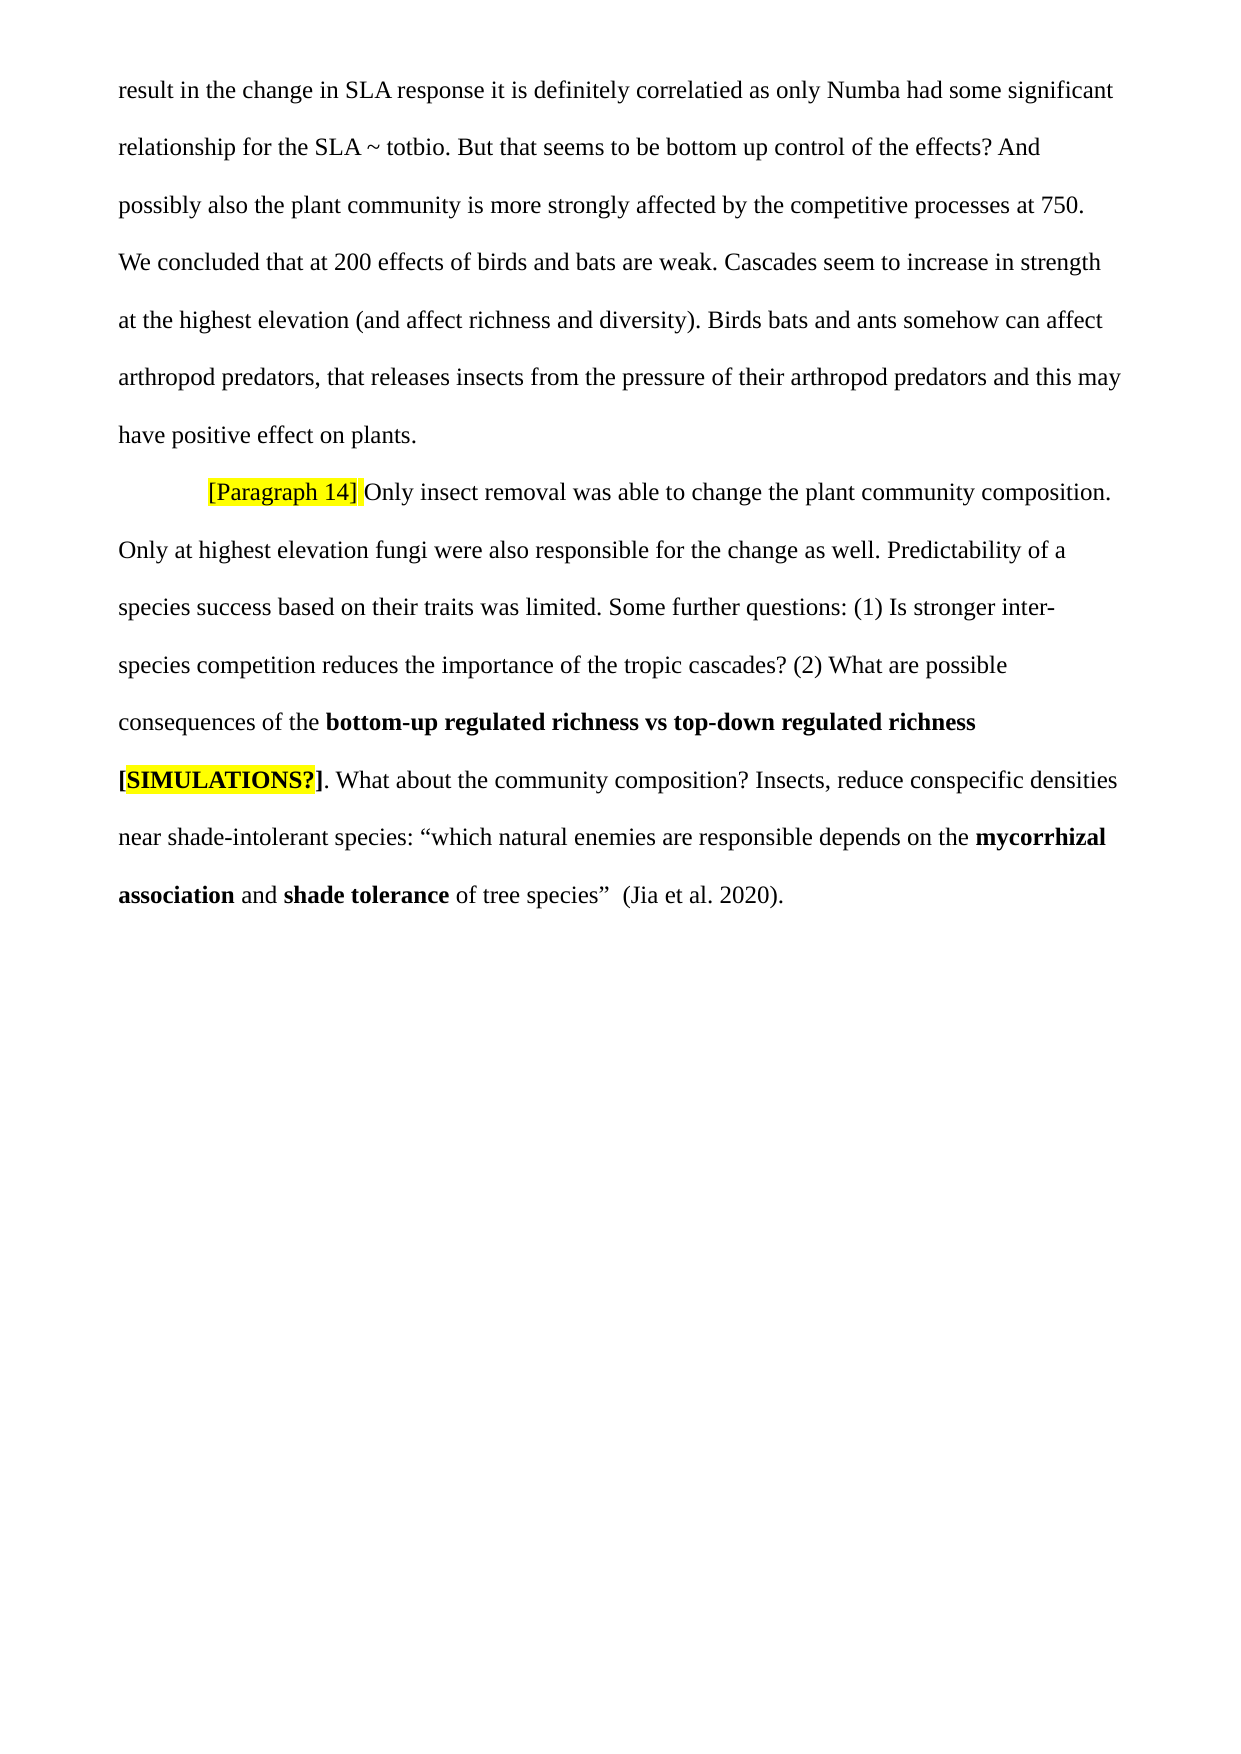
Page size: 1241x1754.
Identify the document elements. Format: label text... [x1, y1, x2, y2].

text result in the change in SLA response it is definitely correlatied as only Numba had some significant relationship for the SLA ~ totbio. But that seems to be bottom up control of the effects? And possibly also the plant community is more strongly affected by the competitive processes at 750. We concluded that at 200 effects of birds and bats are weak. Cascades seem to increase in strength at the highest elevation (and affect richness and diversity). Birds bats and ants somehow can affect arthropod predators, that releases insects from the pressure of their arthropod predators and this may have positive effect on plants. [118, 75, 1122, 449]
text [Paragraph 14] Only insect removal was able to change the plant community composition. Only at highest elevation fungi were also responsible for the change as well. Predictability of a species success based on their traits was limited. Some further questions: (1) Is stronger inter-species competition reduces the importance of the tropic cascades? (2) What are possible consequences of the bottom-up regulated richness vs top-down regulated richness [SIMULATIONS?]. What about the community composition? Insects, reduce conspecific densities near shade-intolerant species: “which natural enemies are responsible depends on the mycorrhizal association and shade tolerance of tree species” (Jia et al. 2020). [118, 477, 1122, 909]
